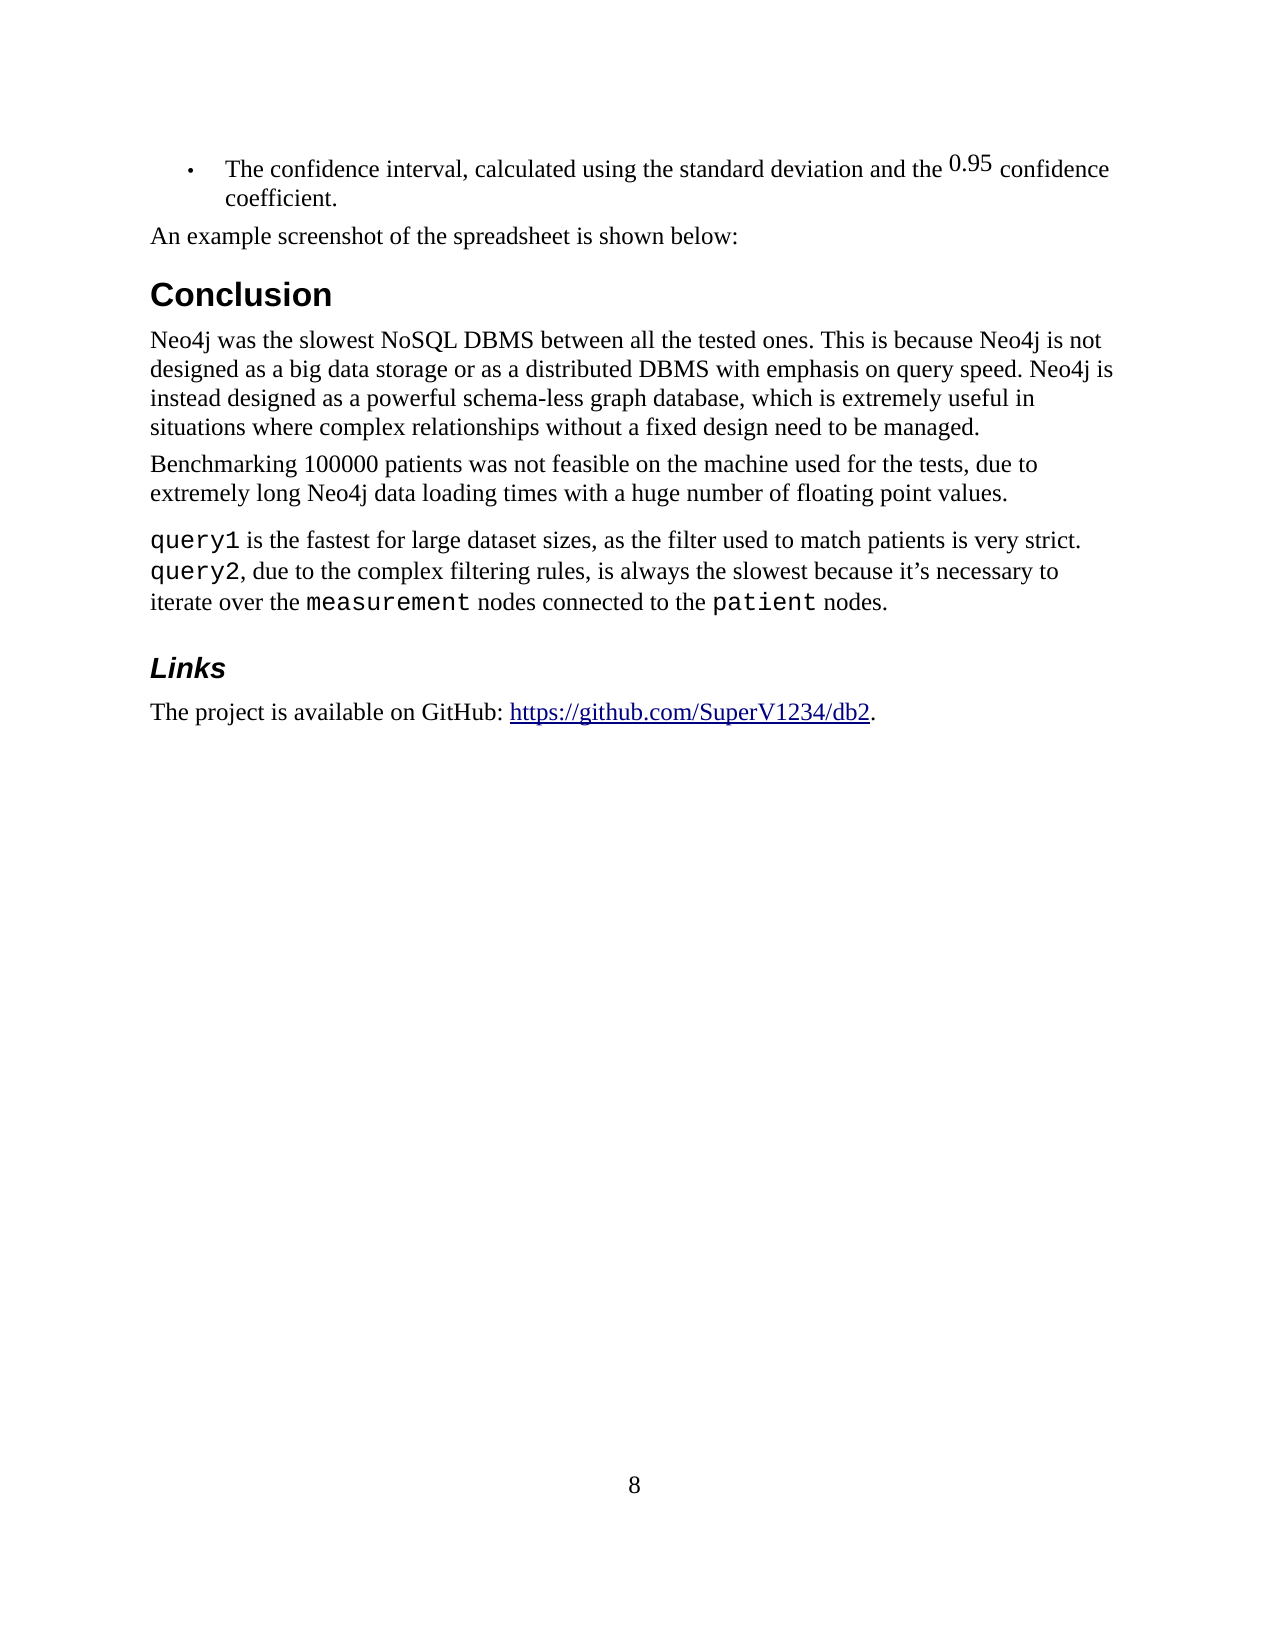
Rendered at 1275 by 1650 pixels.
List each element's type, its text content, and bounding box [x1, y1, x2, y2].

text Neo4j was the slowest NoSQL DBMS between all the tested ones. This is because Neo4j is not designed as a big data storage or as a distributed DBMS with emphasis on query speed. Neo4j is instead designed as a powerful schema-less graph database, which is extremely useful in situations where complex relationships without a fixed design need to be managed. [150, 326, 1125, 441]
subtitle Links [150, 651, 1125, 685]
text query1 is the fastest for large dataset sizes, as the filter used to match patients is very strict. query2, due to the complex filtering rules, is always the slowest because it’s necessary to iterate over the measurement nodes connected to the patient nodes. [150, 525, 1125, 617]
list The confidence interval, calculated using the standard deviation and the confidence coefficient. [187, 150, 1125, 212]
text Benchmarking 100000 patients was not feasible on the machine used for the tests, due to extremely long Neo4j data loading times with a huge number of floating point values. [150, 449, 1125, 507]
subtitle Conclusion [150, 274, 1125, 313]
text The project is available on GitHub: https://github.com/SuperV1234/db2. [150, 697, 1125, 726]
text An example screenshot of the spreadsheet is shown below: [150, 221, 1125, 249]
